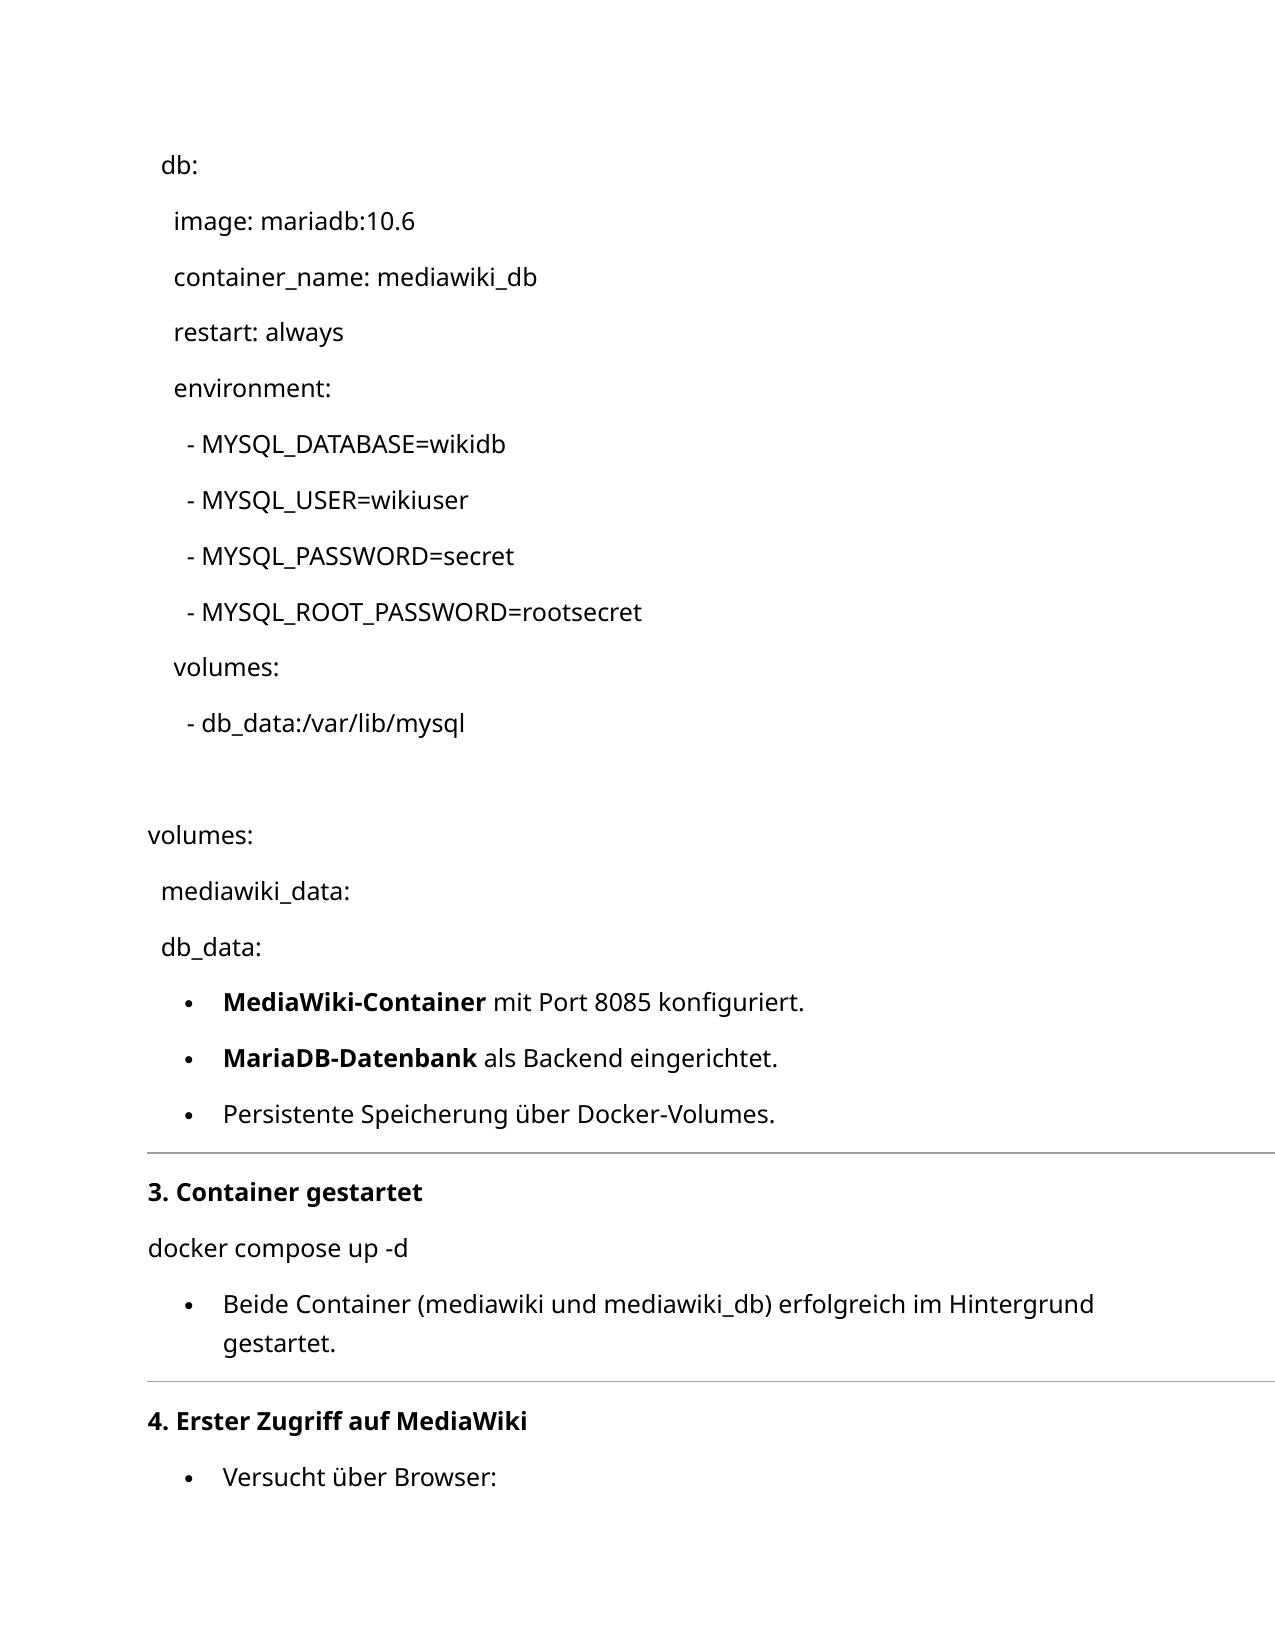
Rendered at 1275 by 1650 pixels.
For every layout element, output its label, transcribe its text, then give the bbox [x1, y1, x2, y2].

list Beide Container (mediawiki und mediawiki_db) erfolgreich im Hintergrund gestartet. [185, 1286, 1127, 1359]
text 4. Erster Zugriff auf MediaWiki [148, 1403, 1127, 1437]
text - MYSQL_ROOT_PASSWORD=rootsecret [148, 594, 1127, 628]
text - MYSQL_USER=wikiuser [148, 483, 1127, 517]
text db_data: [148, 929, 1127, 963]
list MariaDB-Datenbank als Backend eingerichtet. [185, 1041, 1127, 1075]
text environment: [148, 371, 1127, 405]
text restart: always [148, 315, 1127, 349]
text mediawiki_data: [148, 873, 1127, 907]
text db: [148, 148, 1127, 182]
text 3. Container gestartet [148, 1175, 1127, 1209]
text docker compose up -d [148, 1231, 1127, 1264]
list Persistente Speicherung über Docker-Volumes. [185, 1097, 1127, 1131]
text - MYSQL_DATABASE=wikidb [148, 427, 1127, 461]
text image: mariadb:10.6 [148, 203, 1127, 237]
text volumes: [148, 818, 1127, 852]
text volumes: [148, 650, 1127, 684]
list MediaWiki-Container mit Port 8085 konfiguriert. [185, 985, 1127, 1019]
text - db_data:/var/lib/mysql [148, 706, 1127, 740]
list Versucht über Browser: [185, 1459, 1127, 1493]
text - MYSQL_PASSWORD=secret [148, 538, 1127, 572]
text container_name: mediawiki_db [148, 259, 1127, 293]
